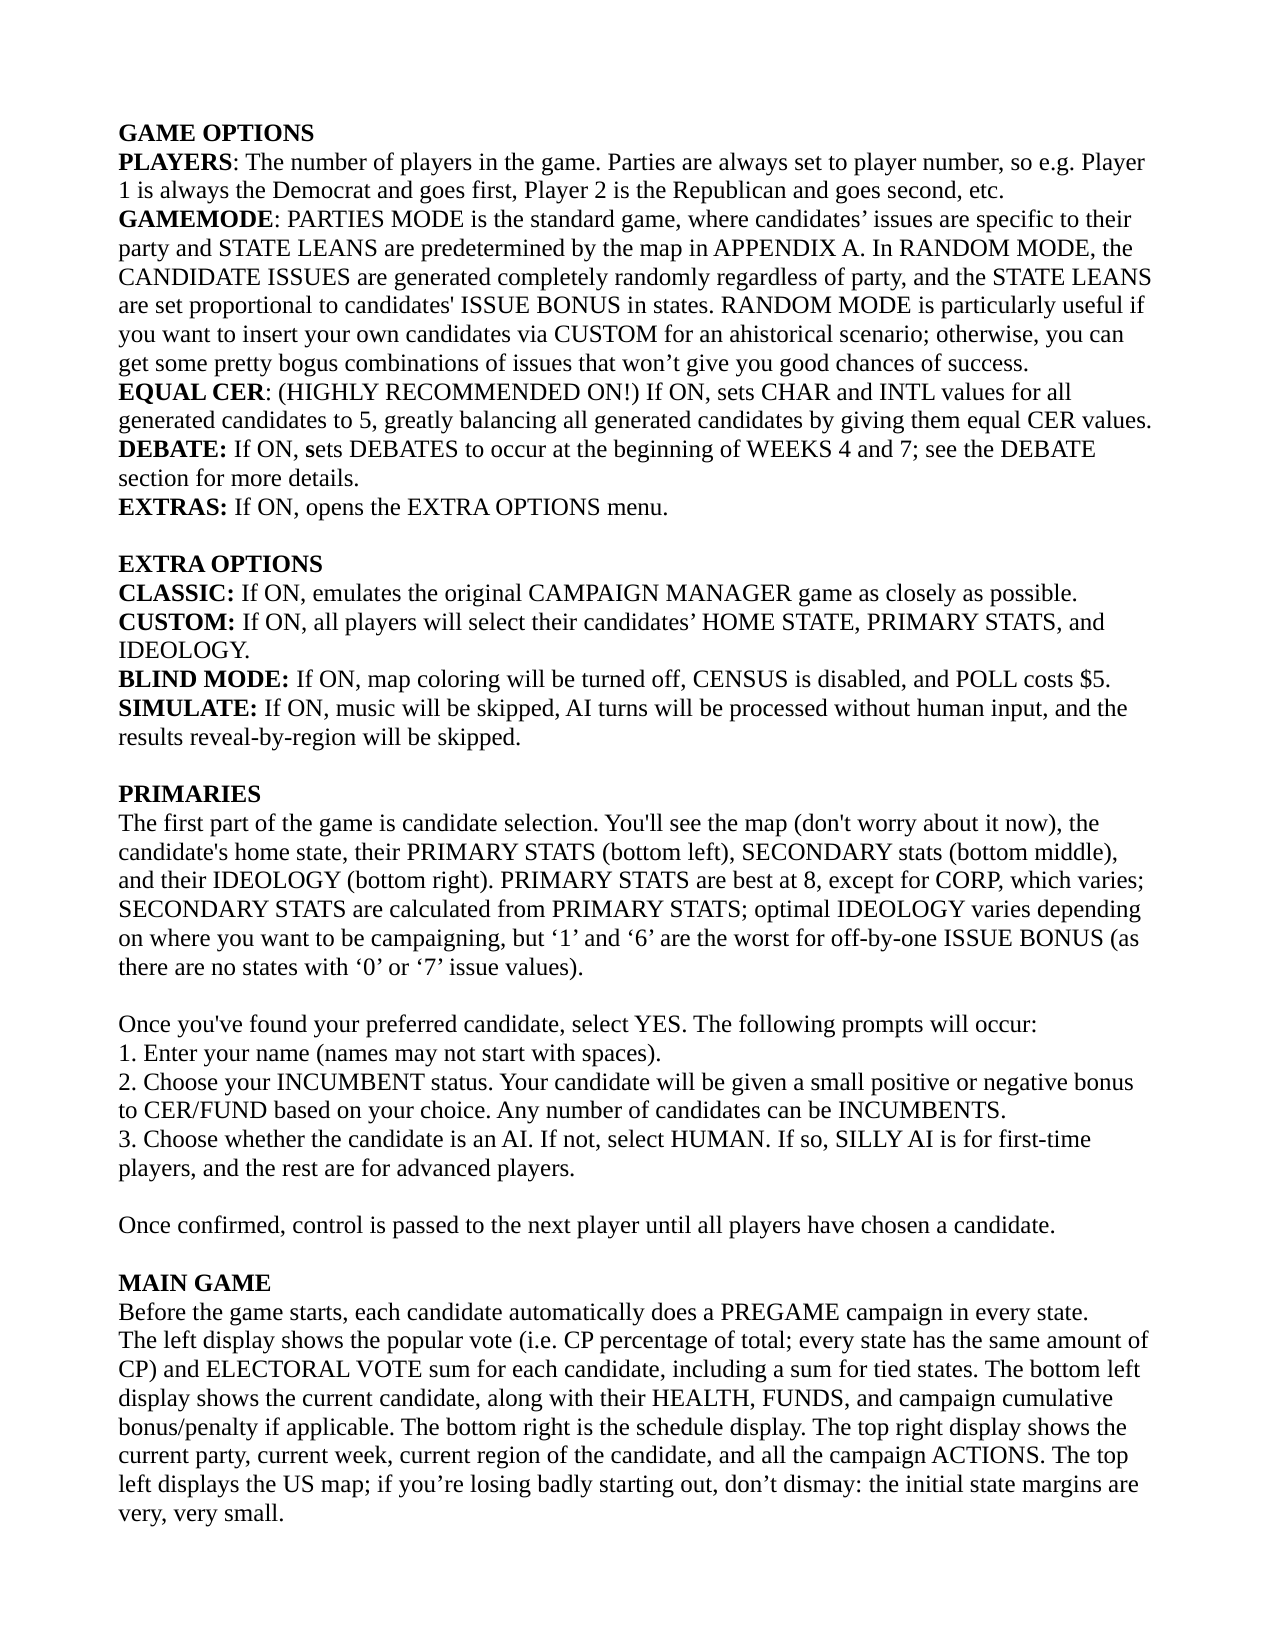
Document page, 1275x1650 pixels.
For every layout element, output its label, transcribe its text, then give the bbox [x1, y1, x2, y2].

text CUSTOM: If ON, all players will select their candidates’ HOME STATE, PRIMARY STATS, and IDEOLOGY. [118, 607, 1157, 664]
text The left display shows the popular vote (i.e. CP percentage of total; every state has the same amount of CP) and ELECTORAL VOTE sum for each candidate, including a sum for tied states. The bottom left display shows the current candidate, along with their HEALTH, FUNDS, and campaign cumulative bonus/penalty if applicable. The bottom right is the schedule display. The top right display shows the current party, current week, current region of the candidate, and all the campaign ACTIONS. The top left displays the US map; if you’re losing badly starting out, don’t dismay: the initial state margins are very, very small. [118, 1326, 1157, 1527]
text PLAYERS: The number of players in the game. Parties are always set to player number, so e.g. Player 1 is always the Democrat and goes first, Player 2 is the Republican and goes second, etc. [118, 147, 1157, 204]
text GAMEMODE: PARTIES MODE is the standard game, where candidates’ issues are specific to their party and STATE LEANS are predetermined by the map in APPENDIX A. In RANDOM MODE, the CANDIDATE ISSUES are generated completely randomly regardless of party, and the STATE LEANS are set proportional to candidates' ISSUE BONUS in states. RANDOM MODE is particularly useful if you want to insert your own candidates via CUSTOM for an ahistorical scenario; otherwise, you can get some pretty bogus combinations of issues that won’t give you good chances of success. [118, 204, 1157, 377]
text MAIN GAME [118, 1268, 1157, 1297]
text Before the game starts, each candidate automatically does a PREGAME campaign in every state. [118, 1297, 1157, 1326]
text GAME OPTIONS [118, 118, 1157, 147]
text DEBATE: If ON, sets DEBATES to occur at the beginning of WEEKS 4 and 7; see the DEBATE section for more details. [118, 434, 1157, 492]
text BLIND MODE: If ON, map coloring will be turned off, CENSUS is disabled, and POLL costs $5. [118, 664, 1157, 693]
text EQUAL CER: (HIGHLY RECOMMENDED ON!) If ON, sets CHAR and INTL values for all generated candidates to 5, greatly balancing all generated candidates by giving them equal CER values. [118, 377, 1157, 434]
text EXTRA OPTIONS [118, 549, 1157, 578]
text The first part of the game is candidate selection. You'll see the map (don't worry about it now), the candidate's home state, their PRIMARY STATS (bottom left), SECONDARY stats (bottom middle), and their IDEOLOGY (bottom right). PRIMARY STATS are best at 8, except for CORP, which varies; SECONDARY STATS are calculated from PRIMARY STATS; optimal IDEOLOGY varies depending on where you want to be campaigning, but ‘1’ and ‘6’ are the worst for off-by-one ISSUE BONUS (as there are no states with ‘0’ or ‘7’ issue values). [118, 808, 1157, 981]
text 2. Choose your INCUMBENT status. Your candidate will be given a small positive or negative bonus to CER/FUND based on your choice. Any number of candidates can be INCUMBENTS. [118, 1067, 1157, 1124]
text SIMULATE: If ON, music will be skipped, AI turns will be processed without human input, and the results reveal-by-region will be skipped. [118, 693, 1157, 751]
text Once confirmed, control is passed to the next player until all players have chosen a candidate. [118, 1211, 1157, 1239]
text 3. Choose whether the candidate is an AI. If not, select HUMAN. If so, SILLY AI is for first-time players, and the rest are for advanced players. [118, 1124, 1157, 1182]
text PRIMARIES [118, 779, 1157, 808]
text CLASSIC: If ON, emulates the original CAMPAIGN MANAGER game as closely as possible. [118, 578, 1157, 607]
text EXTRAS: If ON, opens the EXTRA OPTIONS menu. [118, 492, 1157, 521]
text Once you've found your preferred candidate, select YES. The following prompts will occur: [118, 1009, 1157, 1038]
text 1. Enter your name (names may not start with spaces). [118, 1038, 1157, 1067]
